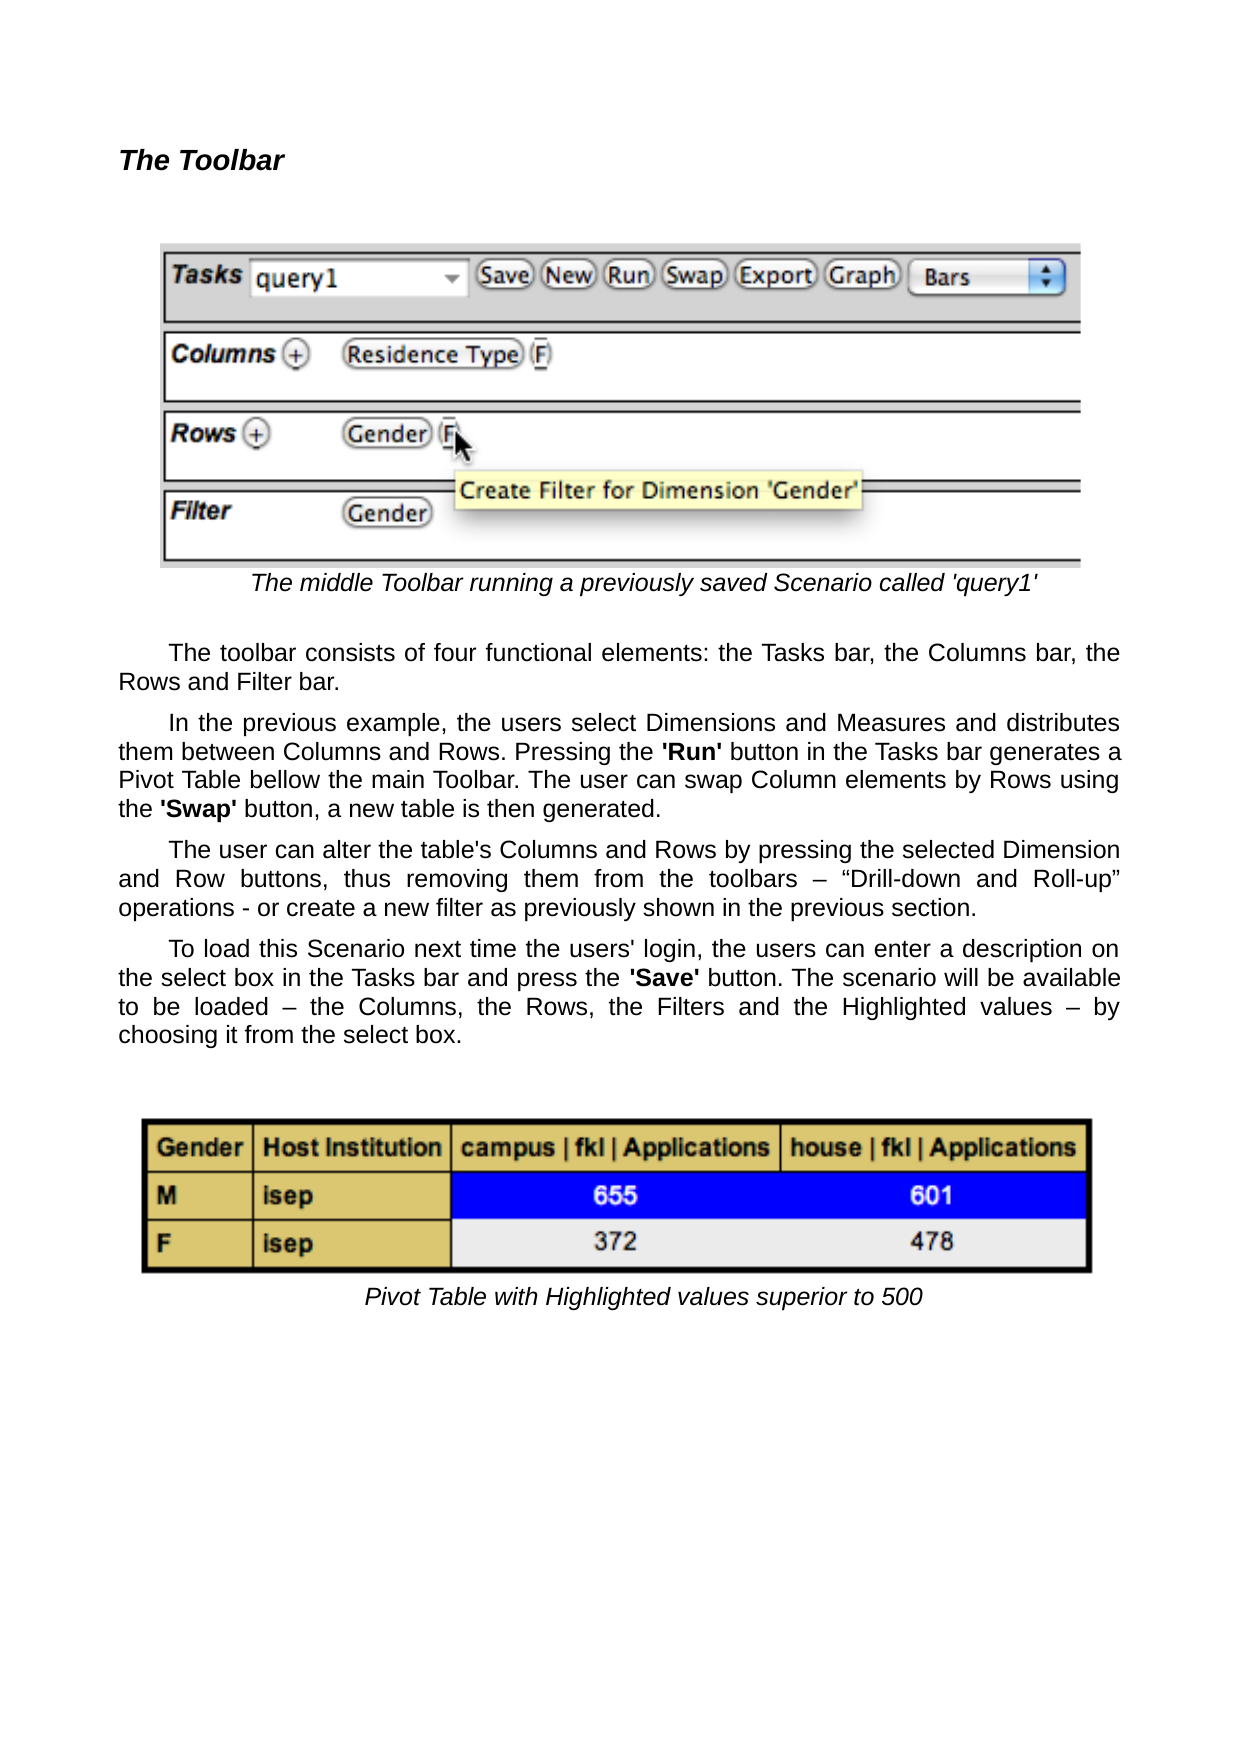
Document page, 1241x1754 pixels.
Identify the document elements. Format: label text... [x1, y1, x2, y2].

subtitle The Toolbar [118, 143, 1122, 177]
text The user can alter the table's Columns and Rows by pressing the selected Dimension and Row buttons, thus removing them from the toolbars – “Drill-down and Roll-up” operations - or create a new filter as previously shown in the previous section. [118, 835, 1122, 922]
text The toolbar consists of four functional elements: the Tasks bar, the Columns bar, the Rows and Filter bar. [118, 638, 1122, 695]
picture [160, 243, 1081, 568]
text In the previous example, the users select Dimensions and Measures and distributes them between Columns and Rows. Pressing the 'Run' button in the Tasks bar generates a Pivot Table bellow the main Toolbar. The user can swap Column elements by Rows using the 'Swap' button, a new table is then generated. [118, 708, 1122, 823]
text The middle Toolbar running a previously saved Scenario called 'query1' [160, 568, 1080, 597]
text To load this Scenario next time the users' login, the users can enter a description on the select box in the Tasks bar and press the 'Save' button. The scenario will be available to be loaded – the Columns, the Rows, the Filters and the Highlighted values – by choosing it from the select box. [118, 934, 1122, 1049]
text Pivot Table with Highlighted values superior to 500 [140, 1282, 1100, 1311]
picture [140, 1115, 1101, 1282]
